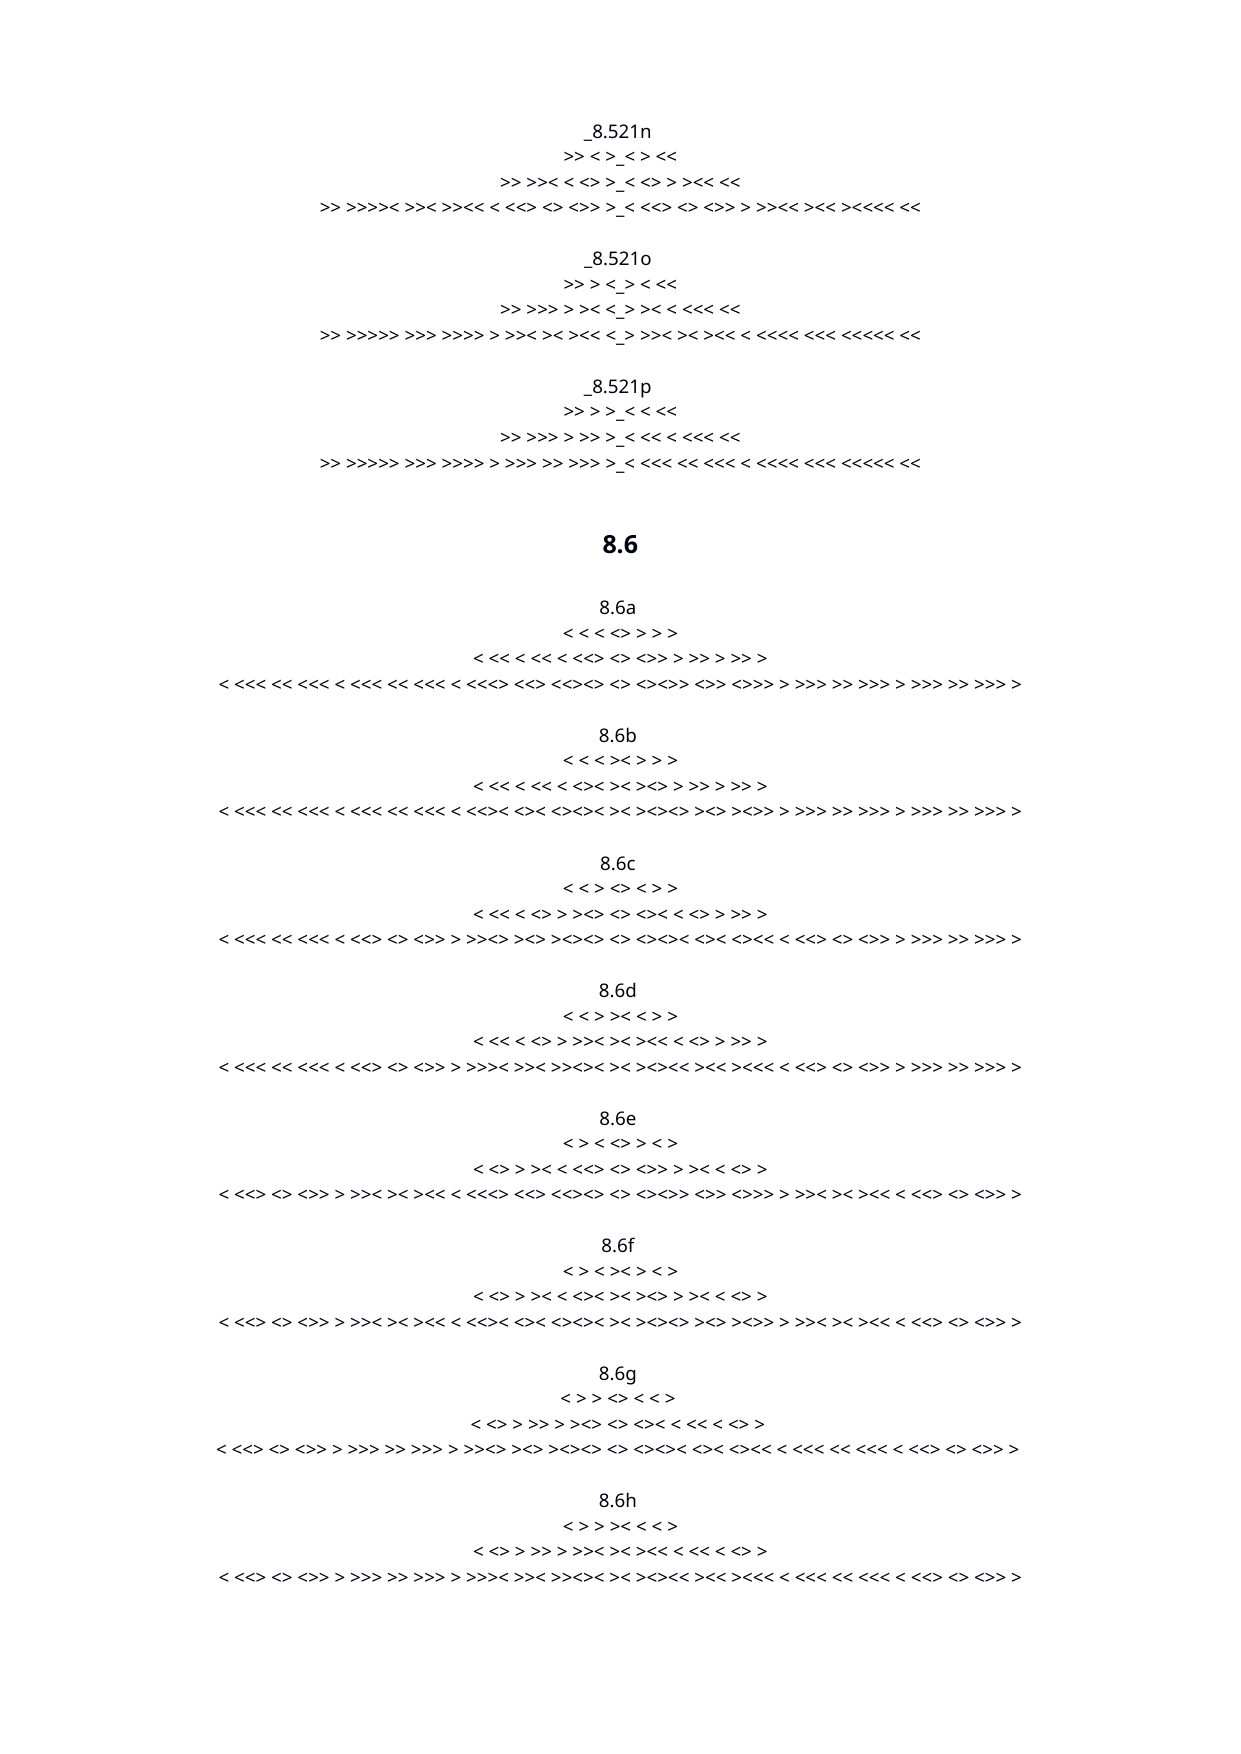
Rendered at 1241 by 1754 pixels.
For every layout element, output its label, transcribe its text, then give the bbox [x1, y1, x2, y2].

text < > > >< < < > [118, 1513, 1122, 1539]
text >> >>> > >< <_> >< < <<< << [118, 297, 1122, 322]
text >> >>< < <> >_< <> > ><< << [118, 169, 1122, 195]
text 8.6 [118, 526, 1122, 561]
text < > > <> < < > [118, 1386, 1122, 1411]
text 8.6b [118, 722, 1122, 748]
text < <> > >> > ><> <> <>< < << < <> > [118, 1411, 1122, 1437]
text < < < <> > > > [118, 620, 1122, 646]
text < <<< << <<< < <<> <> <>> > >><> ><> ><><> <> <><>< <>< <><< < <<> <> <>> > >>> >> >>> > [118, 926, 1122, 952]
text _8.521o [118, 246, 1122, 271]
text >> >>>>> >>> >>>> > >>< >< ><< <_> >>< >< ><< < <<<< <<< <<<<< << [118, 322, 1122, 348]
text 8.6f [118, 1233, 1122, 1258]
text < <<> <> <>> > >>< >< ><< < <<>< <>< <><>< >< ><><> ><> ><>> > >>< >< ><< < <<> <> <>> > [118, 1309, 1122, 1335]
text < << < <> > >>< >< ><< < <> > >> > [118, 1028, 1122, 1054]
text 8.6d [118, 977, 1122, 1003]
text < <<< << <<< < <<< << <<< < <<<> <<> <<><> <> <><>> <>> <>>> > >>> >> >>> > >>> >> >>> > [118, 671, 1122, 697]
text < <> > >> > >>< >< ><< < << < <> > [118, 1539, 1122, 1564]
text < << < << < <<> <> <>> > >> > >> > [118, 646, 1122, 671]
text 8.6e [118, 1105, 1122, 1131]
text _8.521n [118, 118, 1122, 144]
text >> > <_> < << [118, 271, 1122, 297]
text >> >>>>> >>> >>>> > >>> >> >>> >_< <<< << <<< < <<<< <<< <<<<< << [118, 450, 1122, 475]
text 8.6g [118, 1360, 1122, 1386]
text < <<< << <<< < <<< << <<< < <<>< <>< <><>< >< ><><> ><> ><>> > >>> >> >>> > >>> >> >>> > [118, 799, 1122, 824]
text < <> > >< < <>< >< ><> > >< < <> > [118, 1284, 1122, 1309]
text < <<> <> <>> > >>> >> >>> > >><> ><> ><><> <> <><>< <>< <><< < <<< << <<< < <<> <> <>> > [118, 1437, 1122, 1462]
text < <<< << <<< < <<> <> <>> > >>>< >>< >><>< >< ><><< ><< ><<< < <<> <> <>> > >>> >> >>> > [118, 1054, 1122, 1079]
text < > < >< > < > [118, 1258, 1122, 1284]
text _8.521p [118, 373, 1122, 399]
text 8.6c [118, 850, 1122, 875]
text >> >>>>< >>< >><< < <<> <> <>> >_< <<> <> <>> > >><< ><< ><<<< << [118, 195, 1122, 220]
text >> > >_< < << [118, 399, 1122, 424]
text < < > >< < > > [118, 1003, 1122, 1028]
text < << < <> > ><> <> <>< < <> > >> > [118, 901, 1122, 926]
text 8.6a [118, 594, 1122, 620]
text >> >>> > >> >_< << < <<< << [118, 424, 1122, 450]
text < <> > >< < <<> <> <>> > >< < <> > [118, 1156, 1122, 1182]
text < < < >< > > > [118, 748, 1122, 773]
text < << < << < <>< >< ><> > >> > >> > [118, 773, 1122, 799]
text < > < <> > < > [118, 1131, 1122, 1156]
text 8.6h [118, 1488, 1122, 1513]
text >> < >_< > << [118, 144, 1122, 169]
text < < > <> < > > [118, 875, 1122, 901]
text < <<> <> <>> > >>> >> >>> > >>>< >>< >><>< >< ><><< ><< ><<< < <<< << <<< < <<> <> <>> > [118, 1564, 1122, 1590]
text < <<> <> <>> > >>< >< ><< < <<<> <<> <<><> <> <><>> <>> <>>> > >>< >< ><< < <<> <> <>> > [118, 1182, 1122, 1207]
